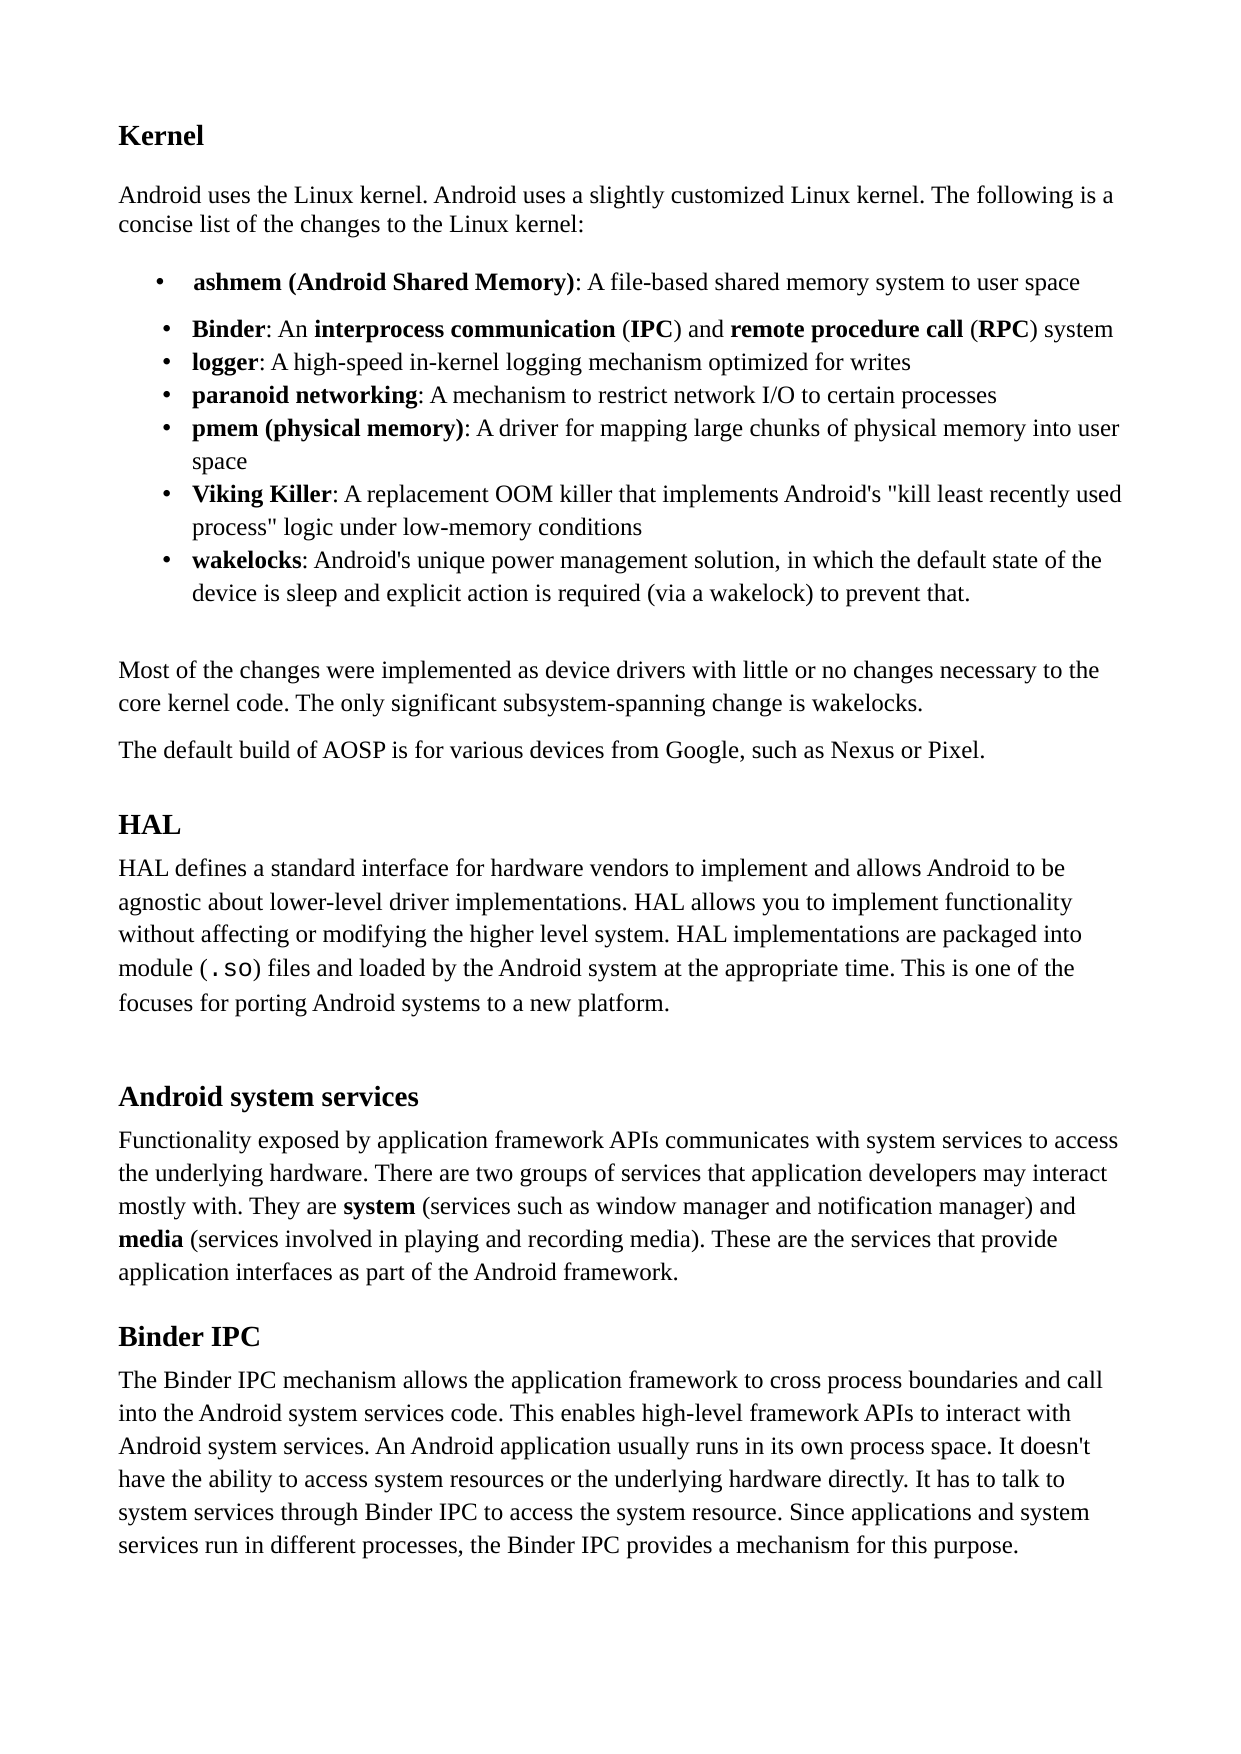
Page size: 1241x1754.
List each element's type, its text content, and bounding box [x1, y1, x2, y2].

list Binder: An interprocess communication (IPC) and remote procedure call (RPC) system [162, 314, 1122, 343]
list paranoid networking: A mechanism to restrict network I/O to certain processes [162, 380, 1122, 409]
list logger: A high-speed in-kernel logging mechanism optimized for writes [162, 347, 1122, 376]
text The default build of AOSP is for various devices from Google, such as Nexus or Pixel. [118, 735, 1122, 764]
text The Binder IPC mechanism allows the application framework to cross process boundaries and call into the Android system services code. This enables high-level framework APIs to interact with Android system services. An Android application usually runs in its own process space. It doesn't have the ability to access system resources or the underlying hardware directly. It has to talk to system services through Binder IPC to access the system resource. Since applications and system services run in different processes, the Binder IPC provides a mechanism for this purpose. [118, 1365, 1122, 1559]
text Most of the changes were implemented as device drivers with little or no changes necessary to the core kernel code. The only significant subsystem-spanning change is wakelocks. [118, 655, 1122, 717]
text Android uses the Linux kernel. Android uses a slightly customized Linux kernel. The following is a concise list of the changes to the Linux kernel: [118, 180, 1122, 238]
text Functionality exposed by application framework APIs communicates with system services to access the underlying hardware. There are two groups of services that application developers may interact mostly with. They are system (services such as window manager and notification manager) and media (services involved in playing and recording media). These are the services that provide application interfaces as part of the Android framework. [118, 1125, 1122, 1286]
text HAL defines a standard interface for hardware vendors to implement and allows Android to be agnostic about lower-level driver implementations. HAL allows you to implement functionality without affecting or modifying the higher level system. HAL implementations are packaged into module (.so) files and loaded by the Android system at the appropriate time. This is one of the focuses for porting Android systems to a new platform. [118, 853, 1122, 1016]
list wakelocks: Android's unique power management solution, in which the default state of the device is sleep and explicit action is required (via a wakelock) to prevent that. [162, 545, 1122, 607]
list ashmem (Android Shared Memory): A file-based shared memory system to user space [156, 267, 1122, 295]
list Viking Killer: A replacement OOM killer that implements Android's "kill least recently used process" logic under low-memory conditions [162, 479, 1122, 541]
subtitle Binder IPC [118, 1319, 1122, 1352]
subtitle Android system services [118, 1079, 1122, 1112]
list pmem (physical memory): A driver for mapping large chunks of physical memory into user space [162, 413, 1122, 475]
text Kernel [118, 118, 1122, 152]
subtitle HAL [118, 807, 1122, 841]
